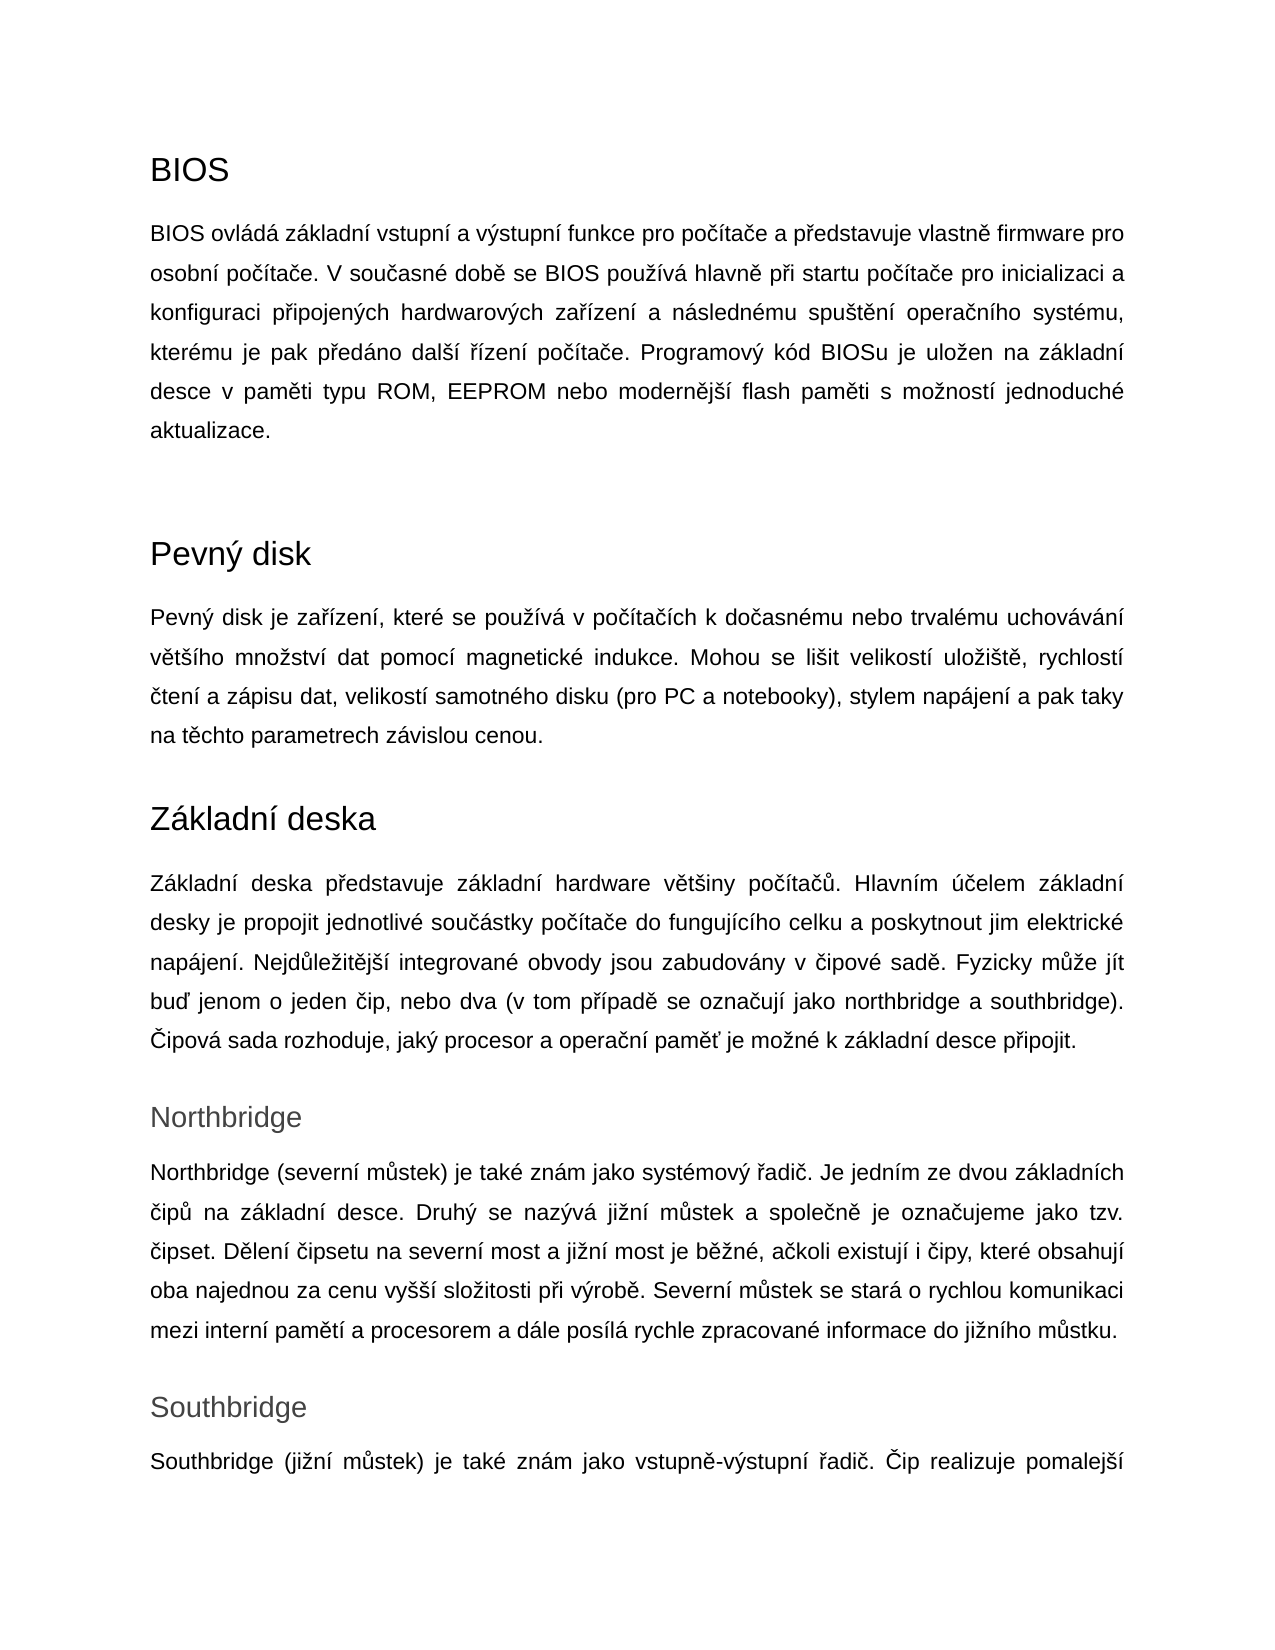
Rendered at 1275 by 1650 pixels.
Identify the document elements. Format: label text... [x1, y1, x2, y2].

text Southbridge (jižní můstek) je také znám jako vstupně-výstupní řadič. Čip realizuje pomalejší [150, 1448, 1125, 1475]
subtitle Southbridge [150, 1390, 1125, 1423]
text Základní deska představuje základní hardware většiny počítačů. Hlavním účelem základní desky je propojit jednotlivé součástky počítače do fungujícího celku a poskytnout jim elektrické napájení. Nejdůležitější integrované obvody jsou zabudovány v čipové sadě. Fyzicky může jít buď jenom o jeden čip, nebo dva (v tom případě se označují jako northbridge a southbridge). Čipová sada rozhoduje, jaký procesor a operační paměť je možné k základní desce připojit. [150, 869, 1125, 1054]
text BIOS ovládá základní vstupní a výstupní funkce pro počítače a představuje vlastně firmware pro osobní počítače. V současné době se BIOS používá hlavně při startu počítače pro inicializaci a konfiguraci připojených hardwarových zařízení a následnému spuštění operačního systému, kterému je pak předáno další řízení počítače. Programový kód BIOSu je uložen na základní desce v paměti typu ROM, EEPROM nebo modernější flash paměti s možností jednoduché aktualizace. [150, 220, 1125, 444]
text Northbridge (severní můstek) je také znám jako systémový řadič. Je jedním ze dvou základních čipů na základní desce. Druhý se nazývá jižní můstek a společně je označujeme jako tzv. čipset. Dělení čipsetu na severní most a jižní most je běžné, ačkoli existují i čipy, které obsahují oba najednou za cenu vyšší složitosti při výrobě. Severní můstek se stará o rychlou komunikaci mezi interní pamětí a procesorem a dále posílá rychle zpracované informace do jižního můstku. [150, 1159, 1125, 1343]
subtitle Pevný disk [150, 534, 1125, 572]
subtitle Northbridge [150, 1100, 1125, 1134]
subtitle Základní deska [150, 799, 1125, 838]
subtitle BIOS [150, 150, 1125, 188]
text Pevný disk je zařízení, které se používá v počítačích k dočasnému nebo trvalému uchovávání většího množství dat pomocí magnetické indukce. Mohou se lišit velikostí uložiště, rychlostí čtení a zápisu dat, velikostí samotného disku (pro PC a notebooky), stylem napájení a pak taky na těchto parametrech závislou cenou. [150, 604, 1125, 749]
